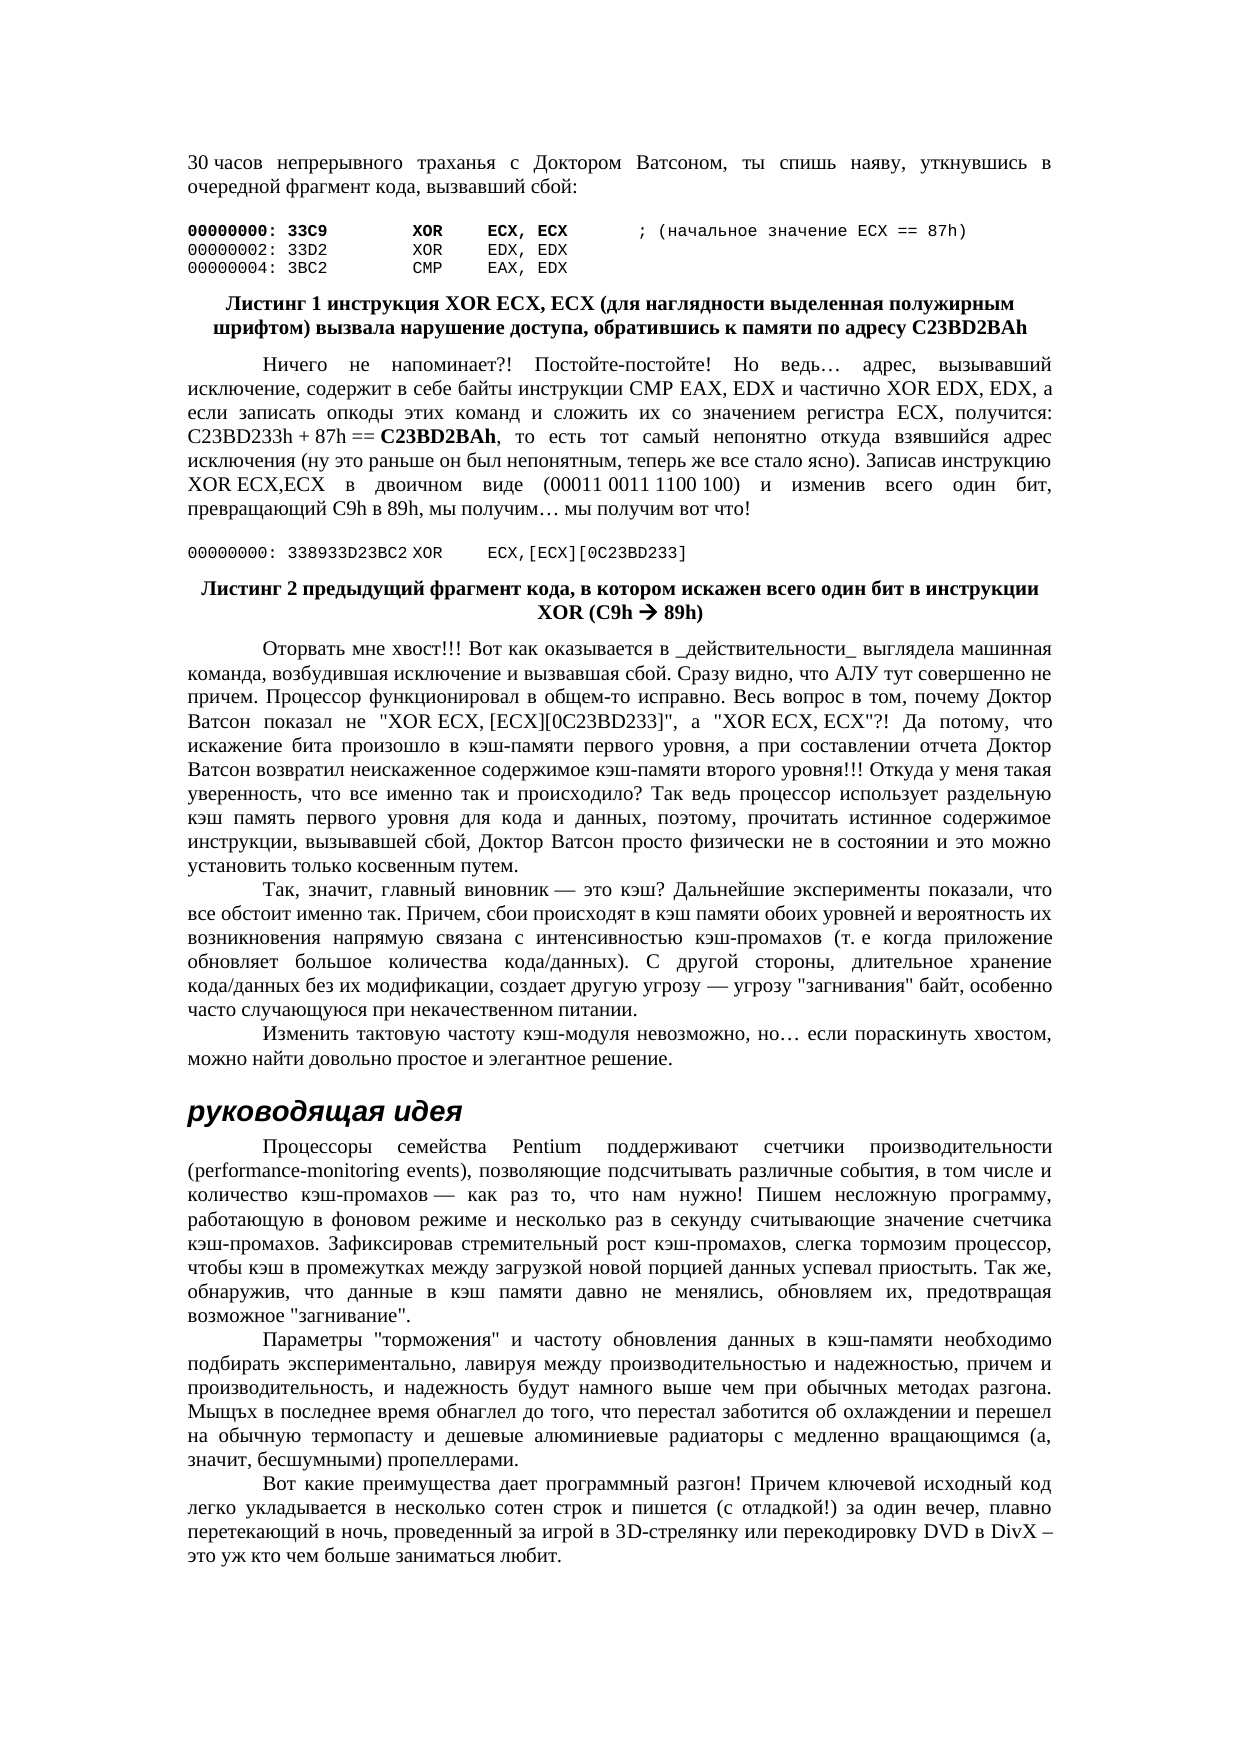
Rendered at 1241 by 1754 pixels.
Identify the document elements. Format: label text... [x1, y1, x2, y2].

text 00000000: 33C9 XOR ECX, ECX ; (начальное значение ECX == 87h) [187, 222, 1053, 241]
text Листинг 1 инструкция XOR ECX, ECX (для наглядности выделенная полужирным шрифтом) вызвала нарушение доступа, обратившись к памяти по адресу C23BD2BAh [187, 291, 1053, 339]
text Оторвать мне хвост!!! Вот как оказывается в _действительности_ выглядела машинная команда, возбудившая исключение и вызвавшая сбой. Сразу видно, что АЛУ тут совершенно не причем. Процессор функционировал в общем-то исправно. Весь вопрос в том, почему Доктор Ватсон показал не "XOR ECX, [ECX][0C23BD233]", а "XOR ECX, ECX"?! Да потому, что искажение бита произошло в кэш-памяти первого уровня, а при составлении отчета Доктор Ватсон возвратил неискаженное содержимое кэш-памяти второго уровня!!! Откуда у меня такая уверенность, что все именно так и происходило? Так ведь процессор использует раздельную кэш память первого уровня для кода и данных, поэтому, прочитать истинное содержимое инструкции, вызывавшей сбой, Доктор Ватсон просто физически не в состоянии и это можно установить только косвенным путем. [187, 636, 1053, 877]
text Ничего не напоминает?! Постойте-постойте! Но ведь… адрес, вызывавший исключение, содержит в себе байты инструкции CMP EAX, EDX и частично XOR EDX, EDX, а если записать опкоды этих команд и сложить их со значением регистра ECX, получится: C23BD233h + 87h == C23BD2BAh, то есть тот самый непонятно откуда взявшийся адрес исключения (ну это раньше он был непонятным, теперь же все стало ясно). Записав инструкцию XOR ECX,ECX в двоичном виде (00011 0011 1100 100) и изменив всего один бит, превращающий C9h в 89h, мы получим… мы получим вот что! [187, 352, 1053, 520]
text Процессоры семейства Pentium поддерживают счетчики производительности (performance-monitoring events), позволяющие подсчитывать различные события, в том числе и количество кэш-промахов — как раз то, что нам нужно! Пишем несложную программу, работающую в фоновом режиме и несколько раз в секунду считывающие значение счетчика кэш-промахов. Зафиксировав стремительный рост кэш-промахов, слегка тормозим процессор, чтобы кэш в промежутках между загрузкой новой порцией данных успевал приостыть. Так же, обнаружив, что данные в кэш памяти давно не менялись, обновляем их, предотвращая возможное "загнивание". [187, 1134, 1053, 1327]
text Параметры "торможения" и частоту обновления данных в кэш-памяти необходимо подбирать экспериментально, лавируя между производительностью и надежностью, причем и производительность, и надежность будут намного выше чем при обычных методах разгона. Мыщъх в последнее время обнаглел до того, что перестал заботится об охлаждении и перешел на обычную термопасту и дешевые алюминиевые радиаторы с медленно вращающимся (а, значит, бесшумными) пропеллерами. [187, 1327, 1053, 1471]
text Листинг 2 предыдущий фрагмент кода, в котором искажен всего один бит в инструкции XOR (C9h  89h) [187, 576, 1053, 624]
text 00000004: 3BC2 CMP EAX, EDX [187, 260, 1053, 279]
text Вот какие преимущества дает программный разгон! Причем ключевой исходный код легко укладывается в несколько сотен строк и пишется (с отладкой!) за один вечер, плавно перетекающий в ночь, проведенный за игрой в 3D-стрелянку или перекодировку DVD в DivX – это уж кто чем больше заниматься любит. [187, 1471, 1053, 1567]
text Изменить тактовую частоту кэш-модуля невозможно, но… если пораскинуть хвостом, можно найти довольно простое и элегантное решение. [187, 1021, 1053, 1069]
text 00000002: 33D2 XOR EDX, EDX [187, 241, 1053, 260]
text 00000000: 338933D23BC2 XOR ECX,[ECX][0C23BD233] [187, 544, 1053, 563]
subtitle руководящая идея [187, 1094, 1053, 1128]
text 30 часов непрерывного траханья с Доктором Ватсоном, ты спишь наяву, уткнувшись в очередной фрагмент кода, вызвавший сбой: [187, 150, 1053, 198]
text Так, значит, главный виновник — это кэш? Дальнейшие эксперименты показали, что все обстоит именно так. Причем, сбои происходят в кэш памяти обоих уровней и вероятность их возникновения напрямую связана с интенсивностью кэш-промахов (т. е когда приложение обновляет большое количества кода/данных). С другой стороны, длительное хранение кода/данных без их модификации, создает другую угрозу — угрозу "загнивания" байт, особенно часто случающуюся при некачественном питании. [187, 877, 1053, 1021]
